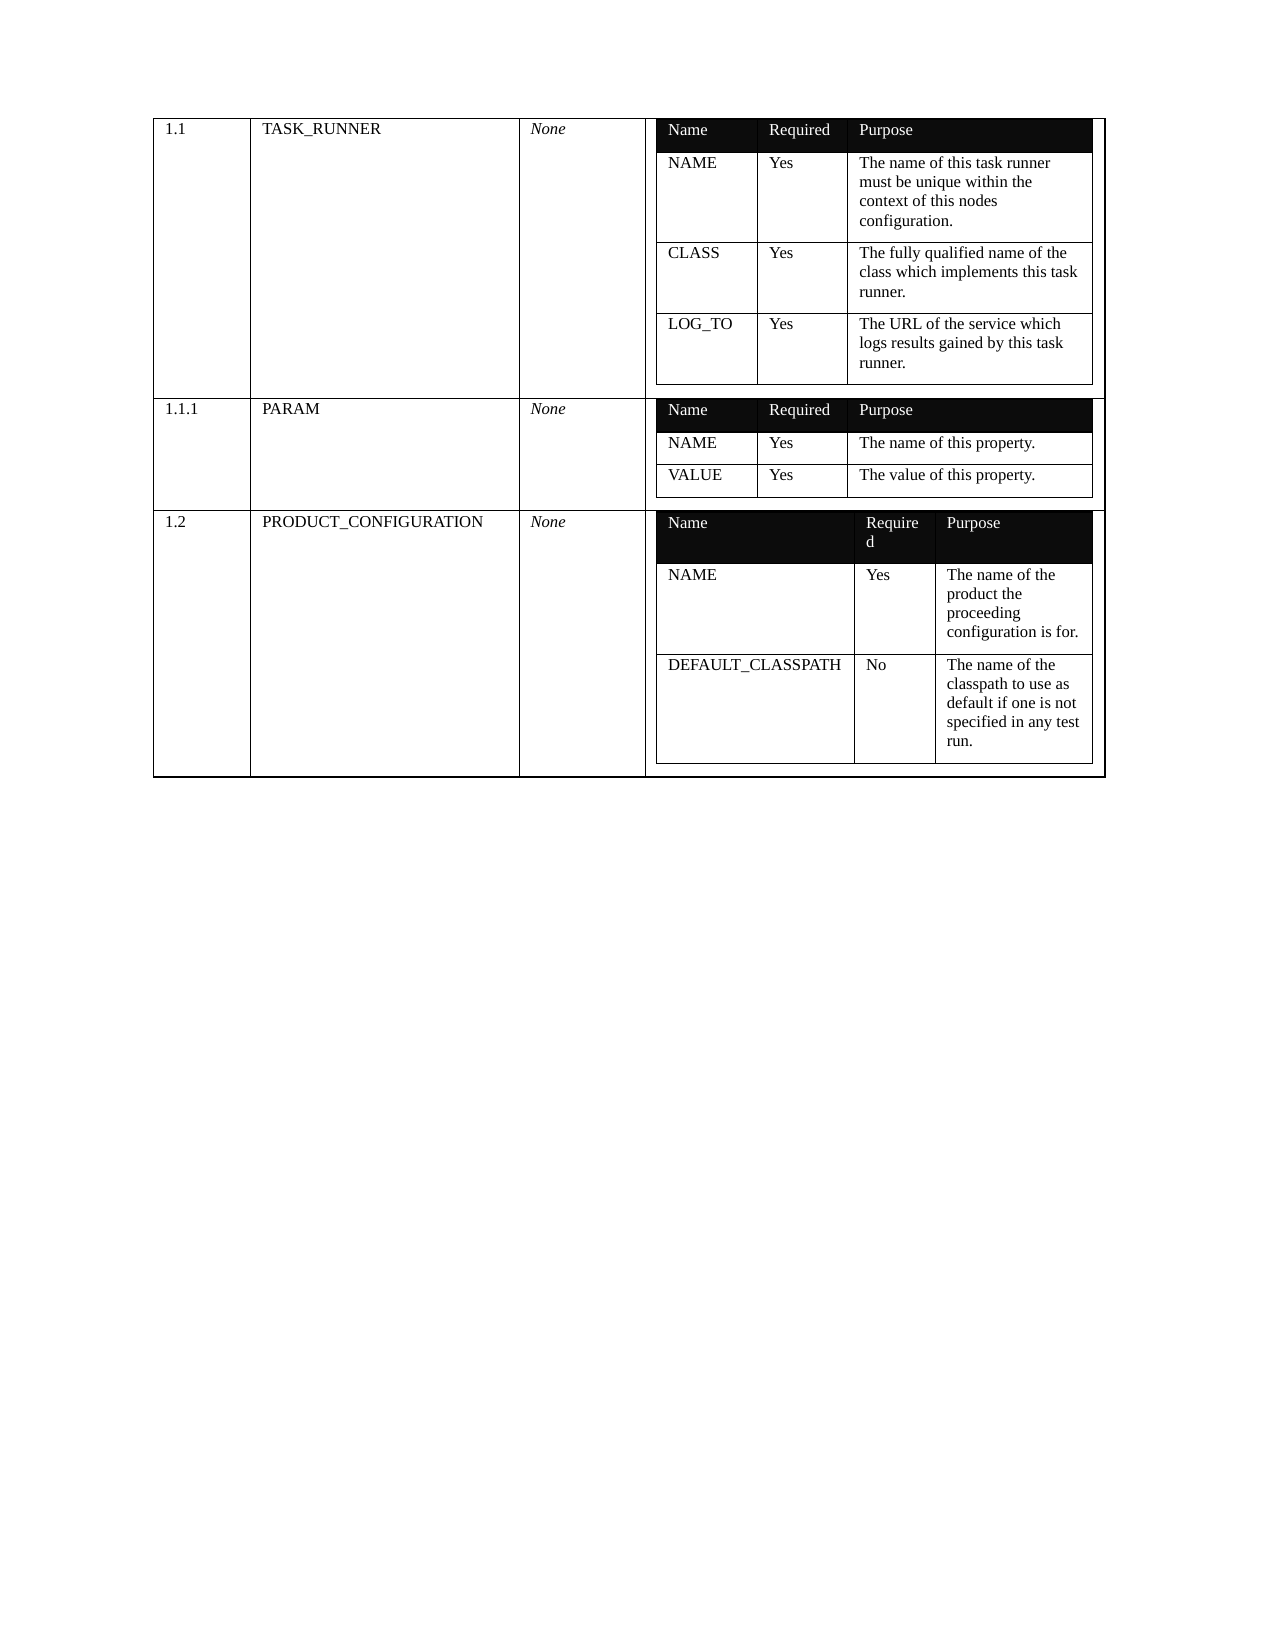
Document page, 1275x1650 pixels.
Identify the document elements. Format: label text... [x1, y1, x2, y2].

table_cell Yes [758, 465, 847, 497]
table_cell 1.2 [154, 511, 250, 776]
table_header Required [758, 120, 847, 152]
table_cell [646, 511, 1104, 776]
table_header Required [758, 400, 847, 431]
table_header Name [657, 400, 757, 431]
table_cell The name of this property. [848, 433, 1092, 464]
table_cell The fully qualified name of the class which implements this task runner. [848, 243, 1092, 313]
table_cell Yes [758, 153, 847, 242]
table_header Purpose [936, 513, 1092, 563]
table_header Purpose [848, 400, 1092, 431]
table_cell Yes [855, 564, 935, 653]
table_cell PRODUCT_CONFIGURATION [251, 511, 519, 776]
table_cell NAME [657, 433, 757, 464]
table_cell 1.1 [154, 119, 250, 398]
table_cell TASK_RUNNER [251, 119, 519, 398]
table_cell LOG_TO [657, 314, 757, 384]
table_cell VALUE [657, 465, 757, 497]
table_cell The name of the classpath to use as default if one is not specified in any test run. [936, 655, 1092, 763]
table_header Purpose [848, 120, 1092, 152]
table_cell The value of this property. [848, 465, 1092, 497]
table_cell DEFAULT_CLASSPATH [657, 655, 854, 763]
table_cell NAME [657, 564, 854, 653]
table_header Name [657, 120, 757, 152]
table_cell Yes [758, 243, 847, 313]
table_cell None [520, 511, 645, 776]
table_header Required [855, 513, 935, 563]
table_cell NAME [657, 153, 757, 242]
table_cell The URL of the service which logs results gained by this task runner. [848, 314, 1092, 384]
table_cell [646, 399, 1104, 510]
table_cell The name of the product the proceeding configuration is for. [936, 564, 1092, 653]
table_cell Yes [758, 314, 847, 384]
table_cell Yes [758, 433, 847, 464]
table_cell 1.1.1 [154, 399, 250, 510]
table_cell None [520, 399, 645, 510]
table_cell PARAM [251, 399, 519, 510]
table_header Name [657, 513, 854, 563]
table_cell [646, 119, 1104, 398]
table_cell CLASS [657, 243, 757, 313]
table_cell None [520, 119, 645, 398]
table_cell No [855, 655, 935, 763]
table_cell The name of this task runner must be unique within the context of this nodes configuration. [848, 153, 1092, 242]
